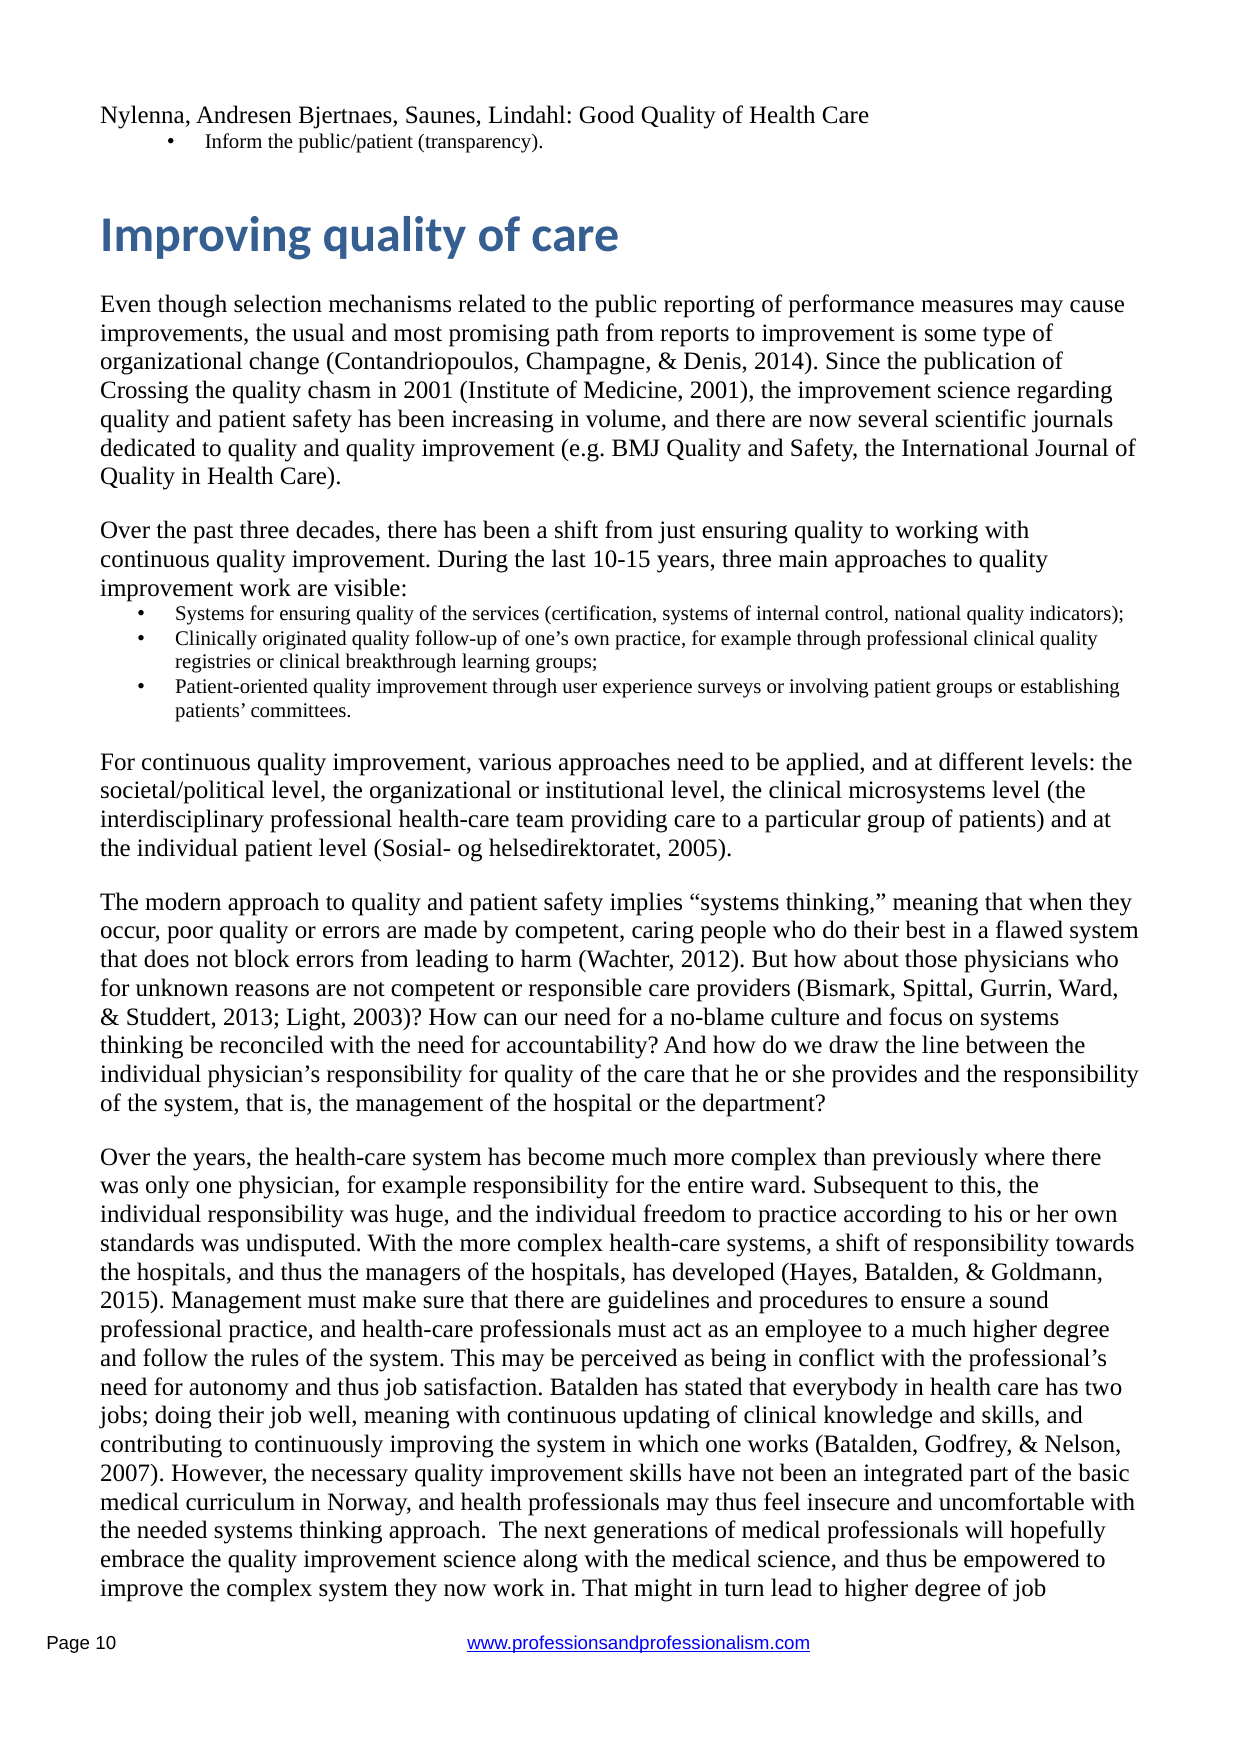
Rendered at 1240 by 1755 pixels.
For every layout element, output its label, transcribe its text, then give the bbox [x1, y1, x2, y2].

list Patient-oriented quality improvement through user experience surveys or involving patient groups or establishing patients’ committees. [137, 673, 1139, 722]
list Systems for ensuring quality of the services (certification, systems of internal control, national quality indicators); [137, 601, 1139, 625]
text The modern approach to quality and patient safety implies “systems thinking,” meaning that when they occur, poor quality or errors are made by competent, caring people who do their best in a flawed system that does not block errors from leading to harm (Wachter, 2012). But how about those physicians who for unknown reasons are not competent or responsible care providers (Bismark, Spittal, Gurrin, Ward, & Studdert, 2013; Light, 2003)? How can our need for a no-blame culture and focus on systems thinking be reconciled with the need for accountability? And how do we draw the line between the individual physician’s responsibility for quality of the care that he or she provides and the responsibility of the system, that is, the management of the hospital or the department? [100, 887, 1139, 1117]
list Inform the public/patient (transparency). [167, 129, 1139, 153]
text For continuous quality improvement, various approaches need to be applied, and at different levels: the societal/political level, the organizational or institutional level, the clinical microsystems level (the interdisciplinary professional health-care team providing care to a particular group of patients) and at the individual patient level (Sosial- og helsedirektoratet, 2005). [100, 747, 1139, 862]
text Even though selection mechanisms related to the public reporting of performance measures may cause improvements, the usual and most promising path from reports to improvement is some type of organizational change (Contandriopoulos, Champagne, & Denis, 2014). Since the publication of Crossing the quality chasm in 2001 (Institute of Medicine, 2001), the improvement science regarding quality and patient safety has been increasing in volume, and there are now several scientific journals dedicated to quality and quality improvement (e.g. BMJ Quality and Safety, the International Journal of Quality in Health Care). [100, 289, 1139, 490]
text Over the years, the health-care system has become much more complex than previously where there was only one physician, for example responsibility for the entire ward. Subsequent to this, the individual responsibility was huge, and the individual freedom to practice according to his or her own standards was undisputed. With the more complex health-care systems, a shift of responsibility towards the hospitals, and thus the managers of the hospitals, has developed (Hayes, Batalden, & Goldmann, 2015). Management must make sure that there are guidelines and procedures to ensure a sound professional practice, and health-care professionals must act as an employee to a much higher degree and follow the rules of the system. This may be perceived as being in conflict with the professional’s need for autonomy and thus job satisfaction. Batalden has stated that everybody in health care has two jobs; doing their job well, meaning with continuous updating of clinical knowledge and skills, and contributing to continuously improving the system in which one works (Batalden, Godfrey, & Nelson, 2007). However, the necessary quality improvement skills have not been an integrated part of the basic medical curriculum in Norway, and health professionals may thus feel insecure and uncomfortable with the needed systems thinking approach. The next generations of medical professionals will hopefully embrace the quality improvement science along with the medical science, and thus be empowered to improve the complex system they now work in. That might in turn lead to higher degree of job [100, 1142, 1139, 1602]
list Clinically originated quality follow-up of one’s own practice, for example through professional clinical quality registries or clinical breakthrough learning groups; [137, 625, 1139, 673]
subtitle Improving quality of care [100, 203, 1139, 264]
text Over the past three decades, there has been a shift from just ensuring quality to working with continuous quality improvement. During the last 10-15 years, three main approaches to quality improvement work are visible: [100, 515, 1139, 601]
